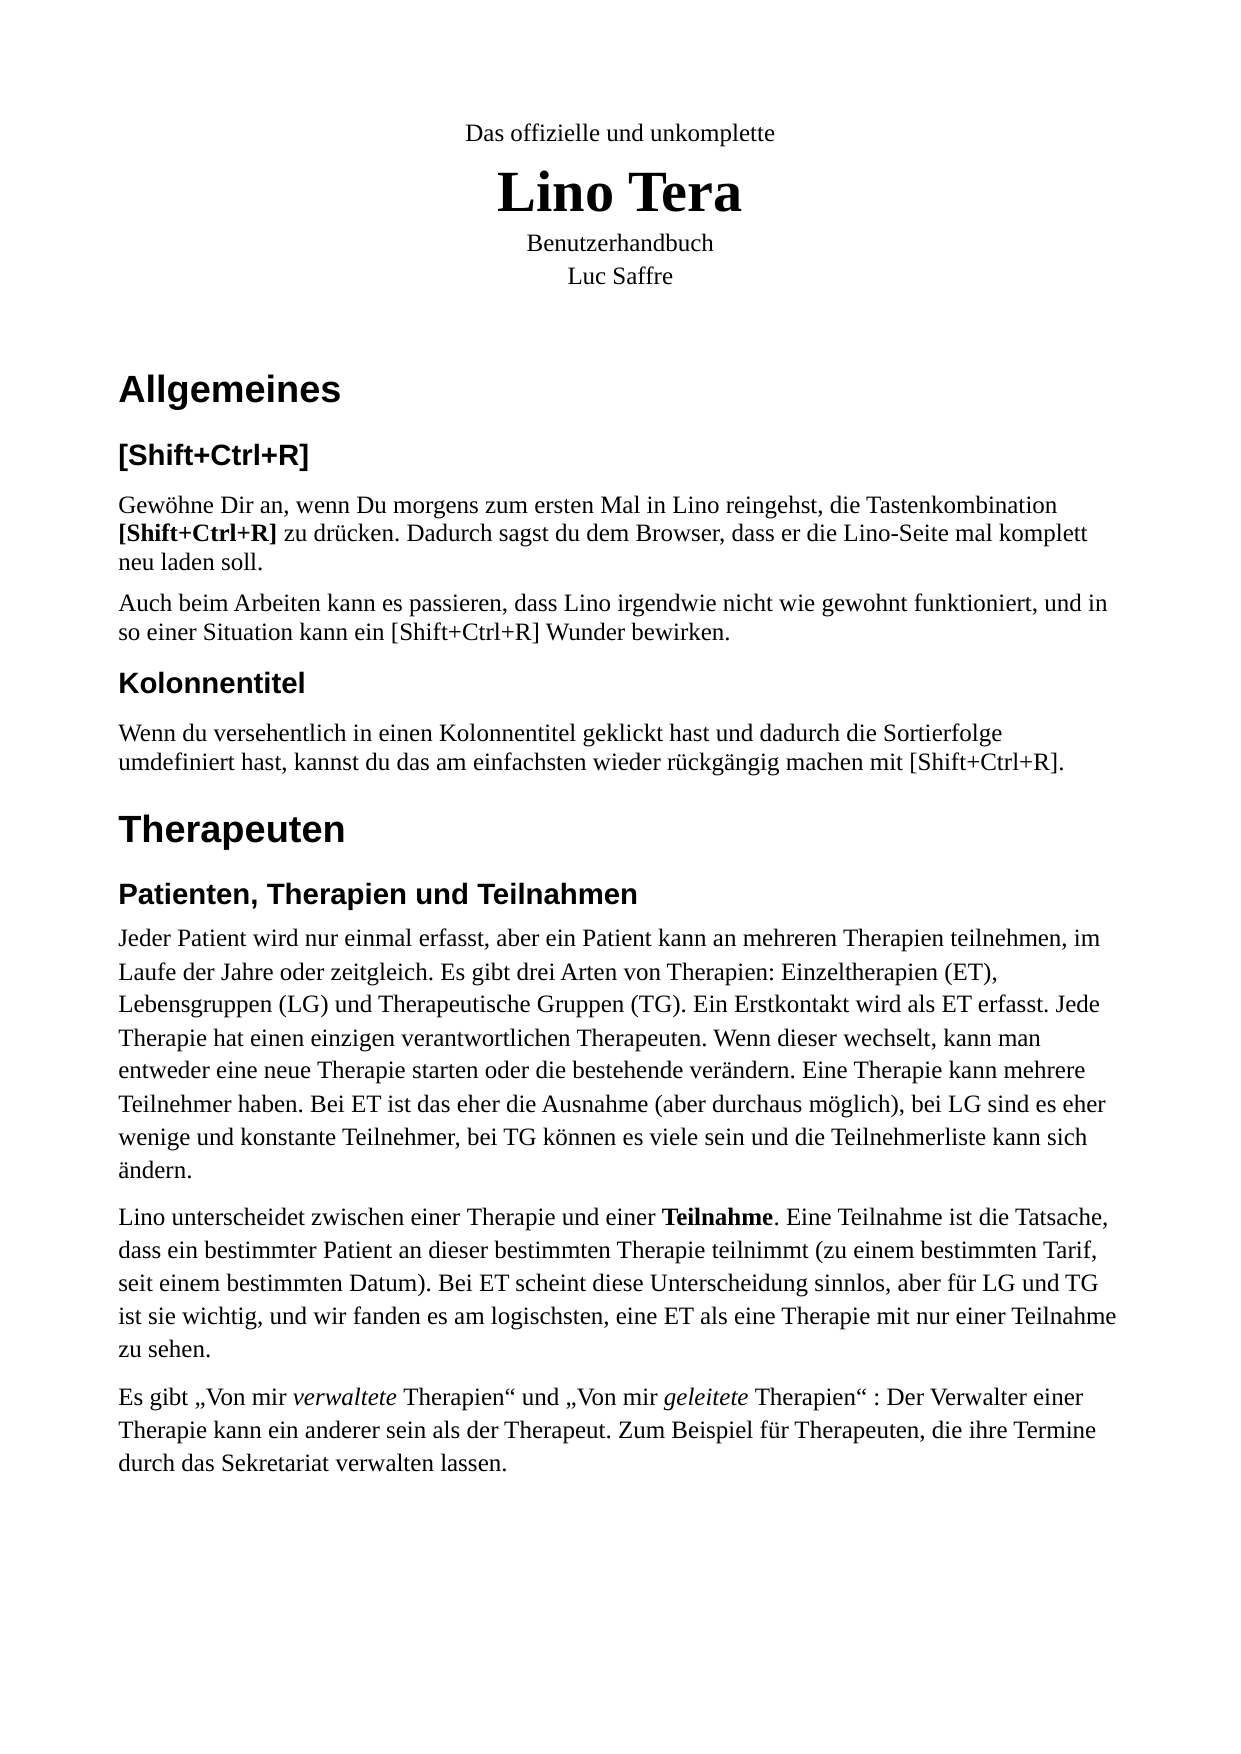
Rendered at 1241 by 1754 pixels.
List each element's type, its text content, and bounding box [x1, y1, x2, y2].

subtitle Patienten, Therapien und Teilnahmen [118, 877, 1122, 911]
text Gewöhne Dir an, wenn Du morgens zum ersten Mal in Lino reingehst, die Tastenkombination [Shift+Ctrl+R] zu drücken. Dadurch sagst du dem Browser, dass er die Lino-Seite mal komplett neu laden soll. [118, 490, 1122, 576]
text Wenn du versehentlich in einen Kolonnentitel geklickt hast und dadurch die Sortierfolge umdefiniert hast, kannst du das am einfachsten wieder rückgängig machen mit [Shift+Ctrl+R]. [118, 718, 1122, 776]
text Es gibt „Von mir verwaltete Therapien“ und „Von mir geleitete Therapien“ : Der Verwalter einer Therapie kann ein anderer sein als der Therapeut. Zum Beispiel für Therapeuten, die ihre Termine durch das Sekretariat verwalten lassen. [118, 1382, 1122, 1477]
subtitle Kolonnentitel [118, 666, 1122, 700]
subtitle Therapeuten [118, 807, 1122, 850]
text Auch beim Arbeiten kann es passieren, dass Lino irgendwie nicht wie gewohnt funktioniert, und in so einer Situation kann ein [Shift+Ctrl+R] Wunder bewirken. [118, 588, 1122, 645]
text Jeder Patient wird nur einmal erfasst, aber ein Patient kann an mehreren Therapien teilnehmen, im Laufe der Jahre oder zeitgleich. Es gibt drei Arten von Therapien: Einzeltherapien (ET), Lebensgruppen (LG) und Therapeutische Gruppen (TG). Ein Erstkontakt wird als ET erfasst. Jede Therapie hat einen einzigen verantwortlichen Therapeuten. Wenn dieser wechselt, kann man entweder eine neue Therapie starten oder die bestehende verändern. Eine Therapie kann mehrere Teilnehmer haben. Bei ET ist das eher die Ausnahme (aber durchaus möglich), bei LG sind es eher wenige und konstante Teilnehmer, bei TG können es viele sein und die Teilnehmerliste kann sich ändern. [118, 923, 1122, 1183]
text Lino unterscheidet zwischen einer Therapie und einer Teilnahme. Eine Teilnahme ist die Tatsache, dass ein bestimmter Patient an dieser bestimmten Therapie teilnimmt (zu einem bestimmten Tarif, seit einem bestimmten Datum). Bei ET scheint diese Unterscheidung sinnlos, aber für LG und TG ist sie wichtig, und wir fanden es am logischsten, eine ET als eine Therapie mit nur einer Teilnahme zu sehen. [118, 1202, 1122, 1363]
subtitle Allgemeines [118, 367, 1122, 411]
text Das offizielle und unkomplette Lino Tera Benutzerhandbuch Luc Saffre [118, 118, 1122, 323]
subtitle [Shift+Ctrl+R] [118, 438, 1122, 471]
